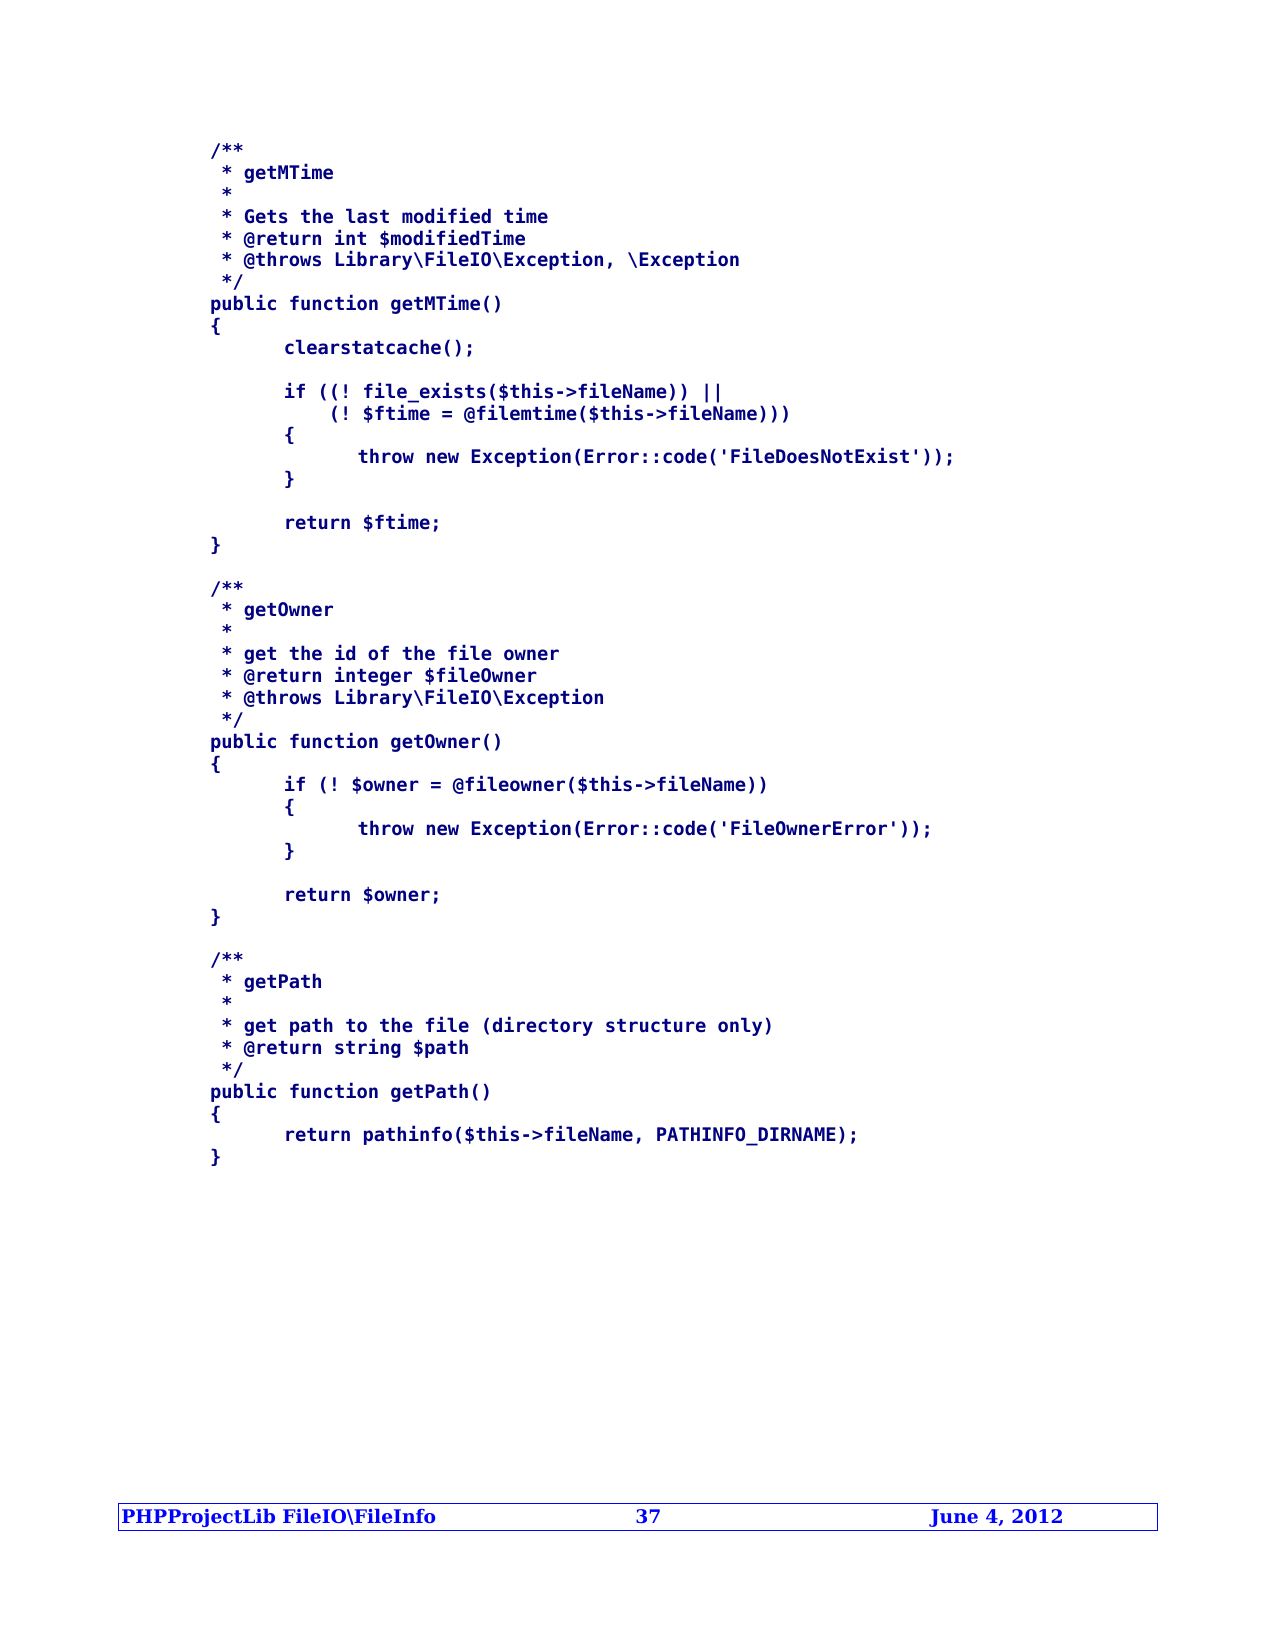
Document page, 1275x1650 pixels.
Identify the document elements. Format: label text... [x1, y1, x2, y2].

list return pathinfo($this->fileName, PATHINFO_DIRNAME); [136, 1124, 1157, 1146]
list } [136, 534, 1157, 556]
list throw new Exception(Error::code('FileDoesNotExist')); [136, 446, 1157, 468]
list * @return integer $fileOwner [136, 665, 1157, 687]
list * get the id of the file owner [136, 643, 1157, 665]
list * @return int $modifiedTime [136, 227, 1157, 249]
list public function getOwner() [136, 731, 1157, 752]
list * getOwner [136, 599, 1157, 621]
list */ [136, 709, 1157, 731]
list * getPath [136, 971, 1157, 993]
list if ((! file_exists($this->fileName)) || [136, 381, 1157, 402]
list */ [136, 271, 1157, 293]
list { [136, 796, 1157, 818]
list { [136, 1102, 1157, 1124]
list } [136, 1146, 1157, 1168]
list } [136, 468, 1157, 490]
list * @throws Library\FileIO\Exception, \Exception [136, 249, 1157, 271]
list public function getMTime() [136, 293, 1157, 315]
list clearstatcache(); [136, 337, 1157, 359]
list */ [136, 1059, 1157, 1081]
list public function getPath() [136, 1081, 1157, 1102]
list return $ftime; [136, 512, 1157, 534]
list { [136, 315, 1157, 337]
list /** [136, 140, 1157, 162]
list /** [136, 577, 1157, 599]
list * [136, 993, 1157, 1015]
list throw new Exception(Error::code('FileOwnerError')); [136, 818, 1157, 840]
list * @throws Library\FileIO\Exception [136, 687, 1157, 709]
list if (! $owner = @fileowner($this->fileName)) [136, 774, 1157, 796]
list * getMTime [136, 162, 1157, 184]
list * get path to the file (directory structure only) [136, 1015, 1157, 1037]
list /** [136, 949, 1157, 971]
list * Gets the last modified time [136, 206, 1157, 227]
list * [136, 184, 1157, 206]
list * [136, 621, 1157, 643]
list { [136, 752, 1157, 774]
list } [136, 840, 1157, 862]
list } [136, 906, 1157, 927]
list return $owner; [136, 884, 1157, 906]
list { [136, 424, 1157, 446]
list (! $ftime = @filemtime($this->fileName))) [136, 402, 1157, 424]
list * @return string $path [136, 1037, 1157, 1059]
